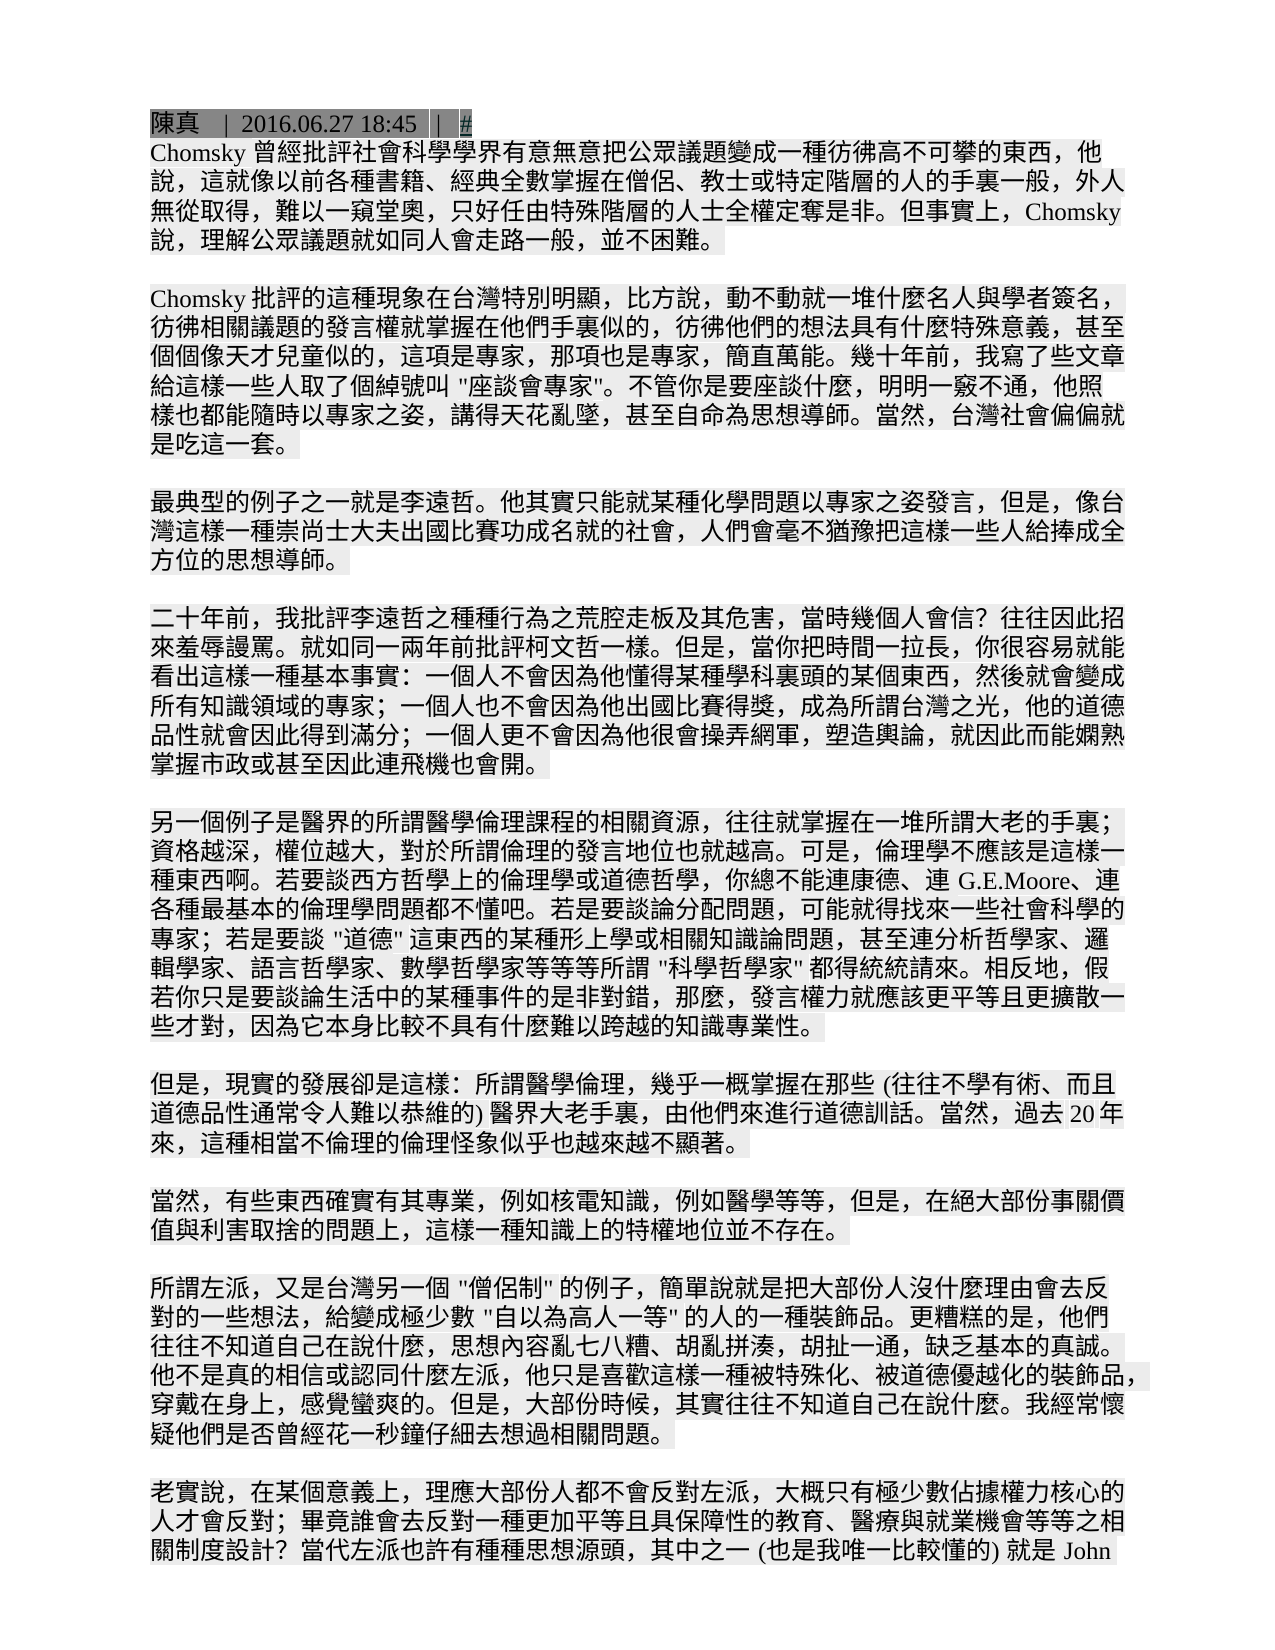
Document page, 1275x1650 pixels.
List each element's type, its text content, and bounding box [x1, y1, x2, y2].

text Chomsky 曾經批評社會科學學界有意無意把公眾議題變成一種彷彿高不可攀的東西，他說，這就像以前各種書籍、經典全數掌握在僧侶、教士或特定階層的人的手裏一般，外人無從取得，難以一窺堂奧，只好任由特殊階層的人士全權定奪是非。但事實上，Chomsky說，理解公眾議題就如同人會走路一般，並不困難。 Chomsky批評的這種現象在台灣特別明顯，比方說，動不動就一堆什麼名人與學者簽名，彷彿相關議題的發言權就掌握在他們手裏似的，彷彿他們的想法具有什麼特殊意義，甚至個個像天才兒童似的，這項是專家，那項也是專家，簡直萬能。幾十年前，我寫了些文章給這樣一些人取了個綽號叫 "座談會專家"。不管你是要座談什麼，明明一竅不通，他照樣也都能隨時以專家之姿，講得天花亂墜，甚至自命為思想導師。當然，台灣社會偏偏就是吃這一套。 最典型的例子之一就是李遠哲。他其實只能就某種化學問題以專家之姿發言，但是，像台灣這樣一種崇尚士大夫出國比賽功成名就的社會，人們會毫不猶豫把這樣一些人給捧成全方位的思想導師。 二十年前，我批評李遠哲之種種行為之荒腔走板及其危害，當時幾個人會信？往往因此招來羞辱謾罵。就如同一兩年前批評柯文哲一樣。但是，當你把時間一拉長，你很容易就能看出這樣一種基本事實：一個人不會因為他懂得某種學科裏頭的某個東西，然後就會變成所有知識領域的專家；一個人也不會因為他出國比賽得獎，成為所謂台灣之光，他的道德品性就會因此得到滿分；一個人更不會因為他很會操弄網軍，塑造輿論，就因此而能嫻熟掌握市政或甚至因此連飛機也會開。 另一個例子是醫界的所謂醫學倫理課程的相關資源，往往就掌握在一堆所謂大老的手裏；資格越深，權位越大，對於所謂倫理的發言地位也就越高。可是，倫理學不應該是這樣一種東西啊。若要談西方哲學上的倫理學或道德哲學，你總不能連康德、連 G.E.Moore、連各種最基本的倫理學問題都不懂吧。若是要談論分配問題，可能就得找來一些社會科學的專家；若是要談 "道德" 這東西的某種形上學或相關知識論問題，甚至連分析哲學家、邏輯學家、語言哲學家、數學哲學家等等等所謂 "科學哲學家" 都得統統請來。相反地，假若你只是要談論生活中的某種事件的是非對錯，那麼，發言權力就應該更平等且更擴散一些才對，因為它本身比較不具有什麼難以跨越的知識專業性。 但是，現實的發展卻是這樣：所謂醫學倫理，幾乎一概掌握在那些 (往往不學有術、而且道德品性通常令人難以恭維的) 醫界大老手裏，由他們來進行道德訓話。當然，過去20年來，這種相當不倫理的倫理怪象似乎也越來越不顯著。 當然，有些東西確實有其專業，例如核電知識，例如醫學等等，但是，在絕大部份事關價值與利害取捨的問題上，這樣一種知識上的特權地位並不存在。 所謂左派，又是台灣另一個 "僧侶制" 的例子，簡單說就是把大部份人沒什麼理由會去反對的一些想法，給變成極少數 "自以為高人一等" 的人的一種裝飾品。更糟糕的是，他們往往不知道自己在說什麼，思想內容亂七八糟、胡亂拼湊，胡扯一通，缺乏基本的真誠。他不是真的相信或認同什麼左派，他只是喜歡這樣一種被特殊化、被道德優越化的裝飾品，穿戴在身上，感覺蠻爽的。但是，大部份時候，其實往往不知道自己在說什麼。我經常懷疑他們是否曾經花一秒鐘仔細去想過相關問題。 老實說，在某個意義上，理應大部份人都不會反對左派，大概只有極少數佔據權力核心的人才會反對；畢竟誰會去反對一種更加平等且具保障性的教育、醫療與就業機會等等之相關制度設計？當代左派也許有種種思想源頭，其中之一 (也是我唯一比較懂的) 就是 John Rawls 的 A Theory of Justice，若再往上追溯，當然就是康德。相關思維不是我要談的，我只是想說，一種思想傾向，並不保證會導致某種必然的現實主張或立場 (這句話應該放大一萬倍)。 甲和乙都傾向左派的平等思維，但甲和乙之間卻很可能在某個現實問題上得出截然不同的結論。這很正常，因為概念是概念，現實是現實，當概念 "應用到" (applied to) 現實上頭時，如何個 "應用" 法，卻往往見仁見智；其中 "時間" 當然也是個變數，各種事務的輕重緩急之考量以及考量範圍包括哪些人等等等，都會影響各自不同的判斷與結論。 講這些根本不用講的東西真是有夠無聊的，但我們之所以浪費時間講它是因為，很多如此明白的東西，事實上卻往往充滿種種極為荒謬的誤解或偏見。 我很不喜歡以左右來定義人事物，因為當一個標籤具有千百種往往互相矛盾的意涵與意義時，意味著這樣的標籤並不具有太多幫助人們理解事物的功用，反倒只是憑添誤解。但我相信，絕大多數人理當都不會反對更具有平等與保障精神而且不失其基本發展自由的社會型態。現實的台灣，特別是對岸，當然都離這樣一種理想甚為遙遠；人與人基本上是極不平等的。一個人的出身，有沒有一個富爸爸、富媽媽，幾乎決定了他一生的造化，弱勢者往往沒有任何翻身的機會，或是得用一百倍的辛苦與煎熬加上過人的天份來取得旁人不需任何努力便能垂手可得的東西。萬一家中有人生病臥床或遭逢各種意外，社會或國家也不足以保障其生存，更不用說什麼平等發展權利，其家庭成員很可能就此得犧牲一生青春或甚至走上絕路。 這樣一種國家，大家都很怕課稅，因為課了也沒用，並不會因此增加我的安全保障與發展機會。流氓收保護費好歹也會提供你某種保護，但在台灣，特別是在台南，我真的一點都看不出來這個所謂市政府究竟有哪一點存在的價值？每天一睜開眼，方方面面一切都只能自求多福，招子最好放亮點，或是練好拳頭，自己保護好自己和自己的家人；要不就乾脆加入黑幫好了，恐怕還更有保障一些。 至於整個社會的各種發展機會，實際上是被特定階級及其政治同路人給壟斷的。當然，只要不是跟美國那樣一種被極少數人所極度操控的社會型態看齊，我相信這些問題都會逐漸、緩慢地改善，畢竟人心及眾人利益終究是趨向一致而非趨向對立的；保障了我的平等發展權利的同時，難道不也同樣保障了你的現在與未來？ [150, 138, 1125, 1565]
text 陳真 | 2016.06.27 18:45 | # [150, 109, 1125, 138]
